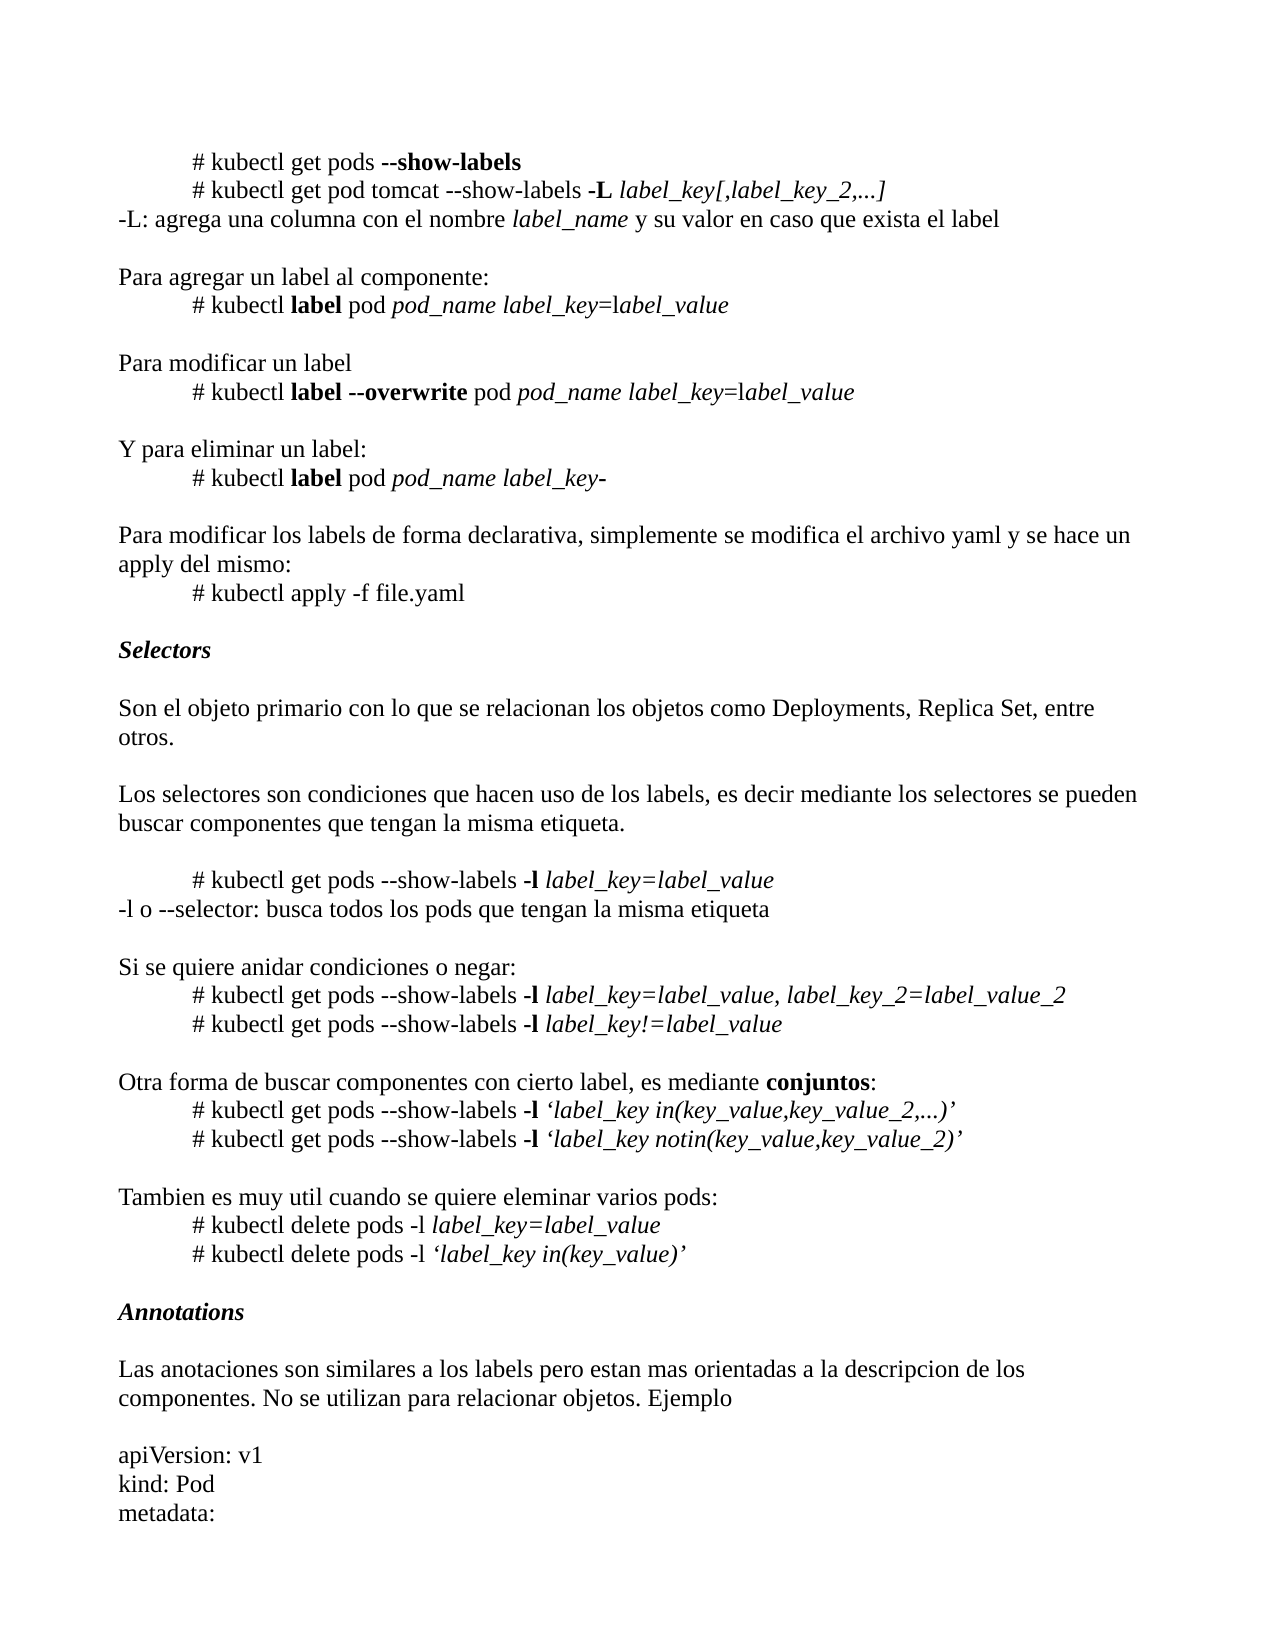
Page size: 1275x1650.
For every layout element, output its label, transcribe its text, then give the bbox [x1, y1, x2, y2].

text # kubectl apply -f file.yaml [118, 578, 1157, 607]
text # kubectl get pods --show-labels -l label_key!=label_value [118, 1009, 1157, 1038]
text # kubectl label pod pod_name label_key- [118, 463, 1157, 492]
text Tambien es muy util cuando se quiere eleminar varios pods: [118, 1182, 1157, 1211]
text # kubectl get pods --show-labels -l ‘label_key in(key_value,key_value_2,...)’ [118, 1096, 1157, 1124]
text # kubectl delete pods -l label_key=label_value [118, 1211, 1157, 1239]
text kind: Pod [118, 1469, 1157, 1498]
text # kubectl get pod tomcat --show-labels -L label_key[,label_key_2,...] [118, 176, 1157, 204]
text apiVersion: v1 [118, 1441, 1157, 1469]
text metadata: [118, 1498, 1157, 1527]
text -l o --selector: busca todos los pods que tengan la misma etiqueta [118, 894, 1157, 923]
text Y para eliminar un label: [118, 434, 1157, 463]
text # kubectl label pod pod_name label_key=label_value [118, 291, 1157, 319]
text Para modificar un label [118, 348, 1157, 377]
text Annotations [118, 1297, 1157, 1326]
text Los selectores son condiciones que hacen uso de los labels, es decir mediante los selectores se pueden buscar componentes que tengan la misma etiqueta. [118, 779, 1157, 837]
text Son el objeto primario con lo que se relacionan los objetos como Deployments, Replica Set, entre otros. [118, 693, 1157, 751]
text -L: agrega una columna con el nombre label_name y su valor en caso que exista el label [118, 204, 1157, 233]
text Las anotaciones son similares a los labels pero estan mas orientadas a la descripcion de los componentes. No se utilizan para relacionar objetos. Ejemplo [118, 1354, 1157, 1412]
text # kubectl get pods --show-labels -l label_key=label_value, label_key_2=label_value_2 [118, 981, 1157, 1009]
text # kubectl delete pods -l ‘label_key in(key_value)’ [118, 1239, 1157, 1268]
text Otra forma de buscar componentes con cierto label, es mediante conjuntos: [118, 1067, 1157, 1096]
text Para agregar un label al componente: [118, 262, 1157, 291]
text # kubectl get pods --show-labels -l label_key=label_value [118, 866, 1157, 894]
text Selectors [118, 636, 1157, 664]
text # kubectl get pods --show-labels [118, 147, 1157, 176]
text # kubectl label --overwrite pod pod_name label_key=label_value [118, 377, 1157, 406]
text # kubectl get pods --show-labels -l ‘label_key notin(key_value,key_value_2)’ [118, 1124, 1157, 1153]
text Si se quiere anidar condiciones o negar: [118, 952, 1157, 981]
text Para modificar los labels de forma declarativa, simplemente se modifica el archivo yaml y se hace un apply del mismo: [118, 521, 1157, 578]
